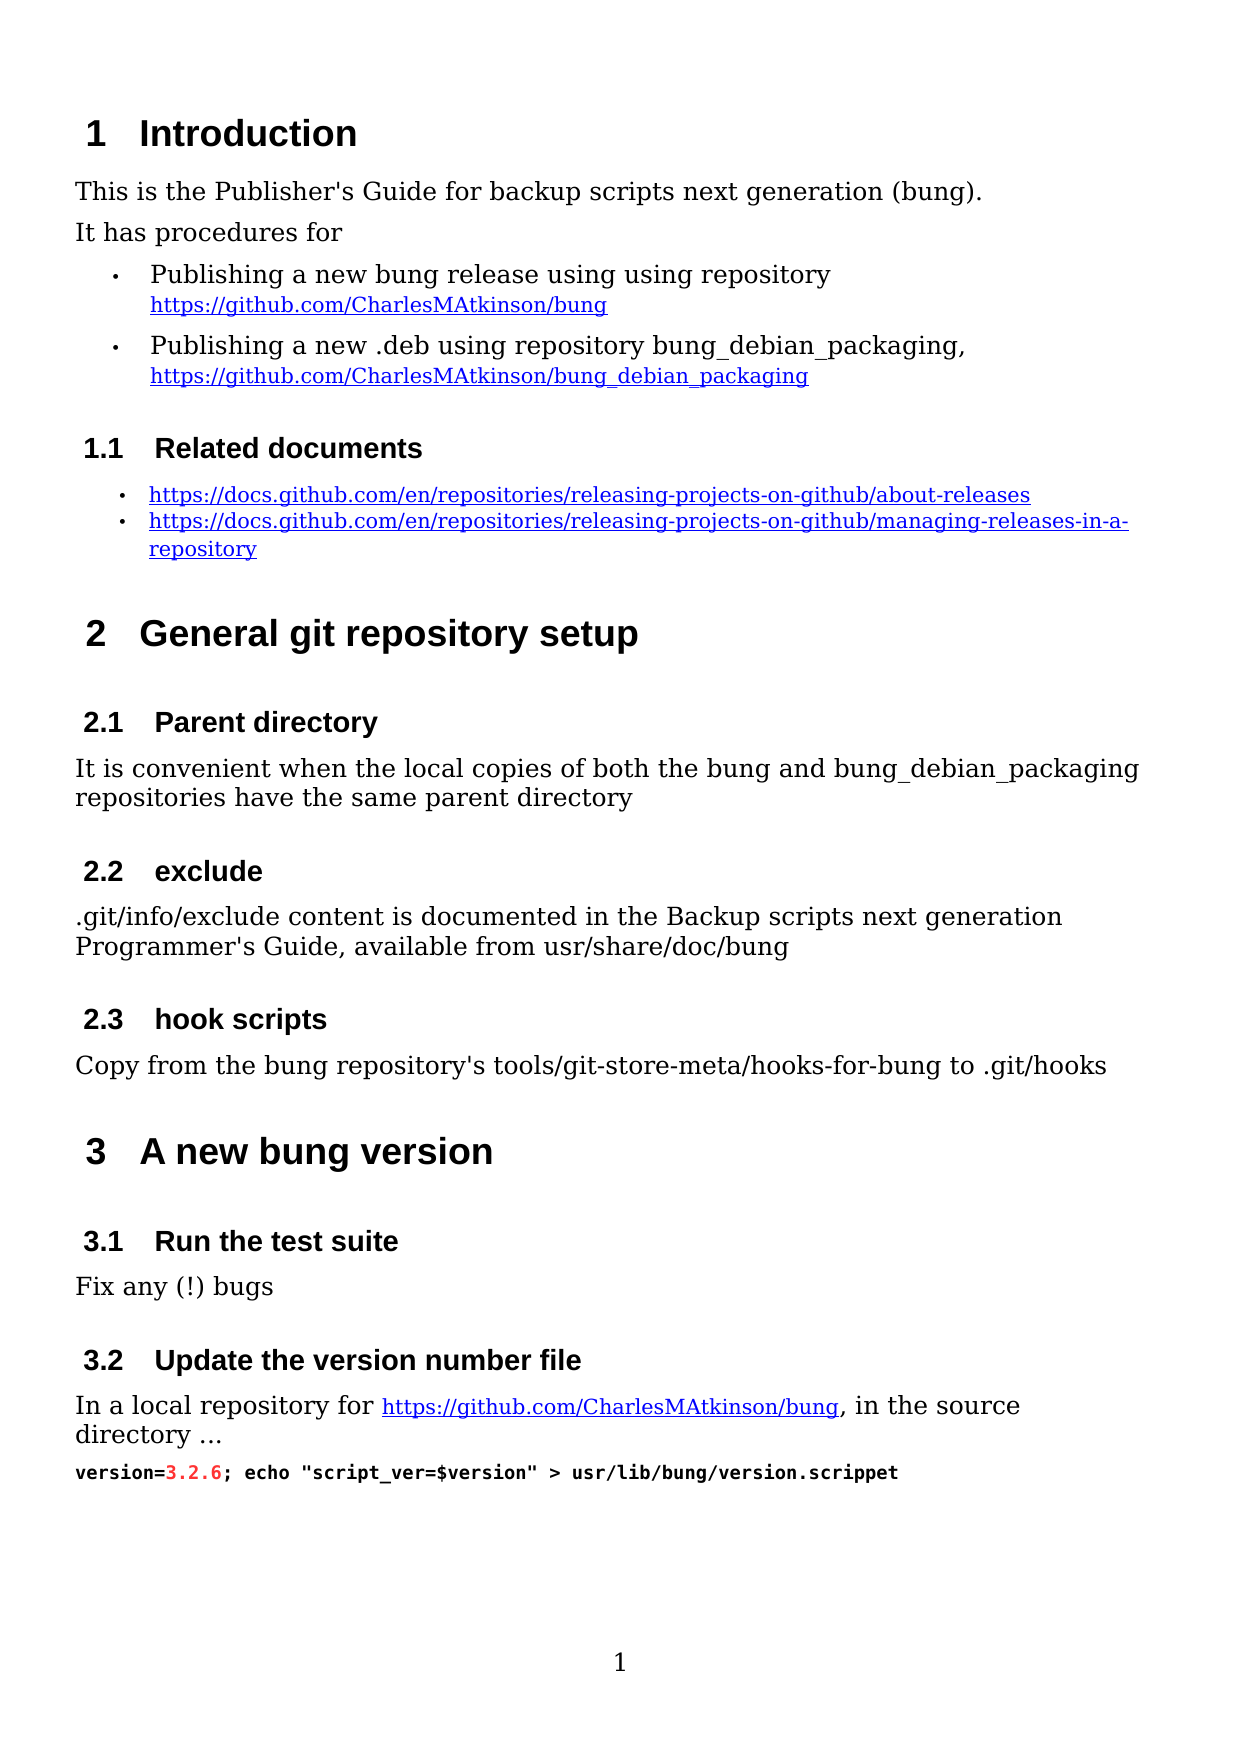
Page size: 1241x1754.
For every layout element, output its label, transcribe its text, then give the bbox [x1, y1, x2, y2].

text In a local repository for https://github.com/CharlesMAtkinson/bung, in the source directory ... [75, 1391, 1166, 1450]
list Publishing a new bung release using using repository https://github.com/CharlesMAtkinson/bung [112, 260, 1166, 318]
subtitle Run the test suite [75, 1224, 1166, 1257]
subtitle Parent directory [75, 706, 1166, 739]
subtitle Related documents [75, 432, 1166, 464]
text It is convenient when the local copies of both the bung and bung_debian_packaging repositories have the same parent directory [75, 754, 1166, 812]
text Copy from the bung repository's tools/git-store-meta/hooks-for-bung to .git/hooks [75, 1051, 1166, 1080]
subtitle A new bung version [75, 1130, 1166, 1172]
text It has procedures for [75, 218, 1166, 248]
subtitle hook scripts [75, 1003, 1166, 1036]
text Fix any (!) bugs [75, 1272, 1166, 1301]
subtitle Update the version number file [75, 1344, 1166, 1376]
list https://docs.github.com/en/repositories/releasing-projects-on-github/managing-releases-in-a-repository [119, 509, 1166, 562]
list Publishing a new .deb using repository bung_debian_packaging, https://github.com/CharlesMAtkinson/bung_debian_packaging [112, 331, 1166, 389]
subtitle exclude [75, 855, 1166, 887]
text This is the Publisher's Guide for backup scripts next generation (bung). [75, 177, 1166, 206]
list https://docs.github.com/en/repositories/releasing-projects-on-github/about-releases [119, 479, 1166, 509]
text version=3.2.6; echo "script_ver=$version" > usr/lib/bung/version.scrippet [75, 1462, 1166, 1484]
subtitle Introduction [75, 112, 1166, 154]
subtitle General git repository setup [75, 612, 1166, 654]
text .git/info/exclude content is documented in the Backup scripts next generation Programmer's Guide, available from usr/share/doc/bung [75, 902, 1166, 961]
